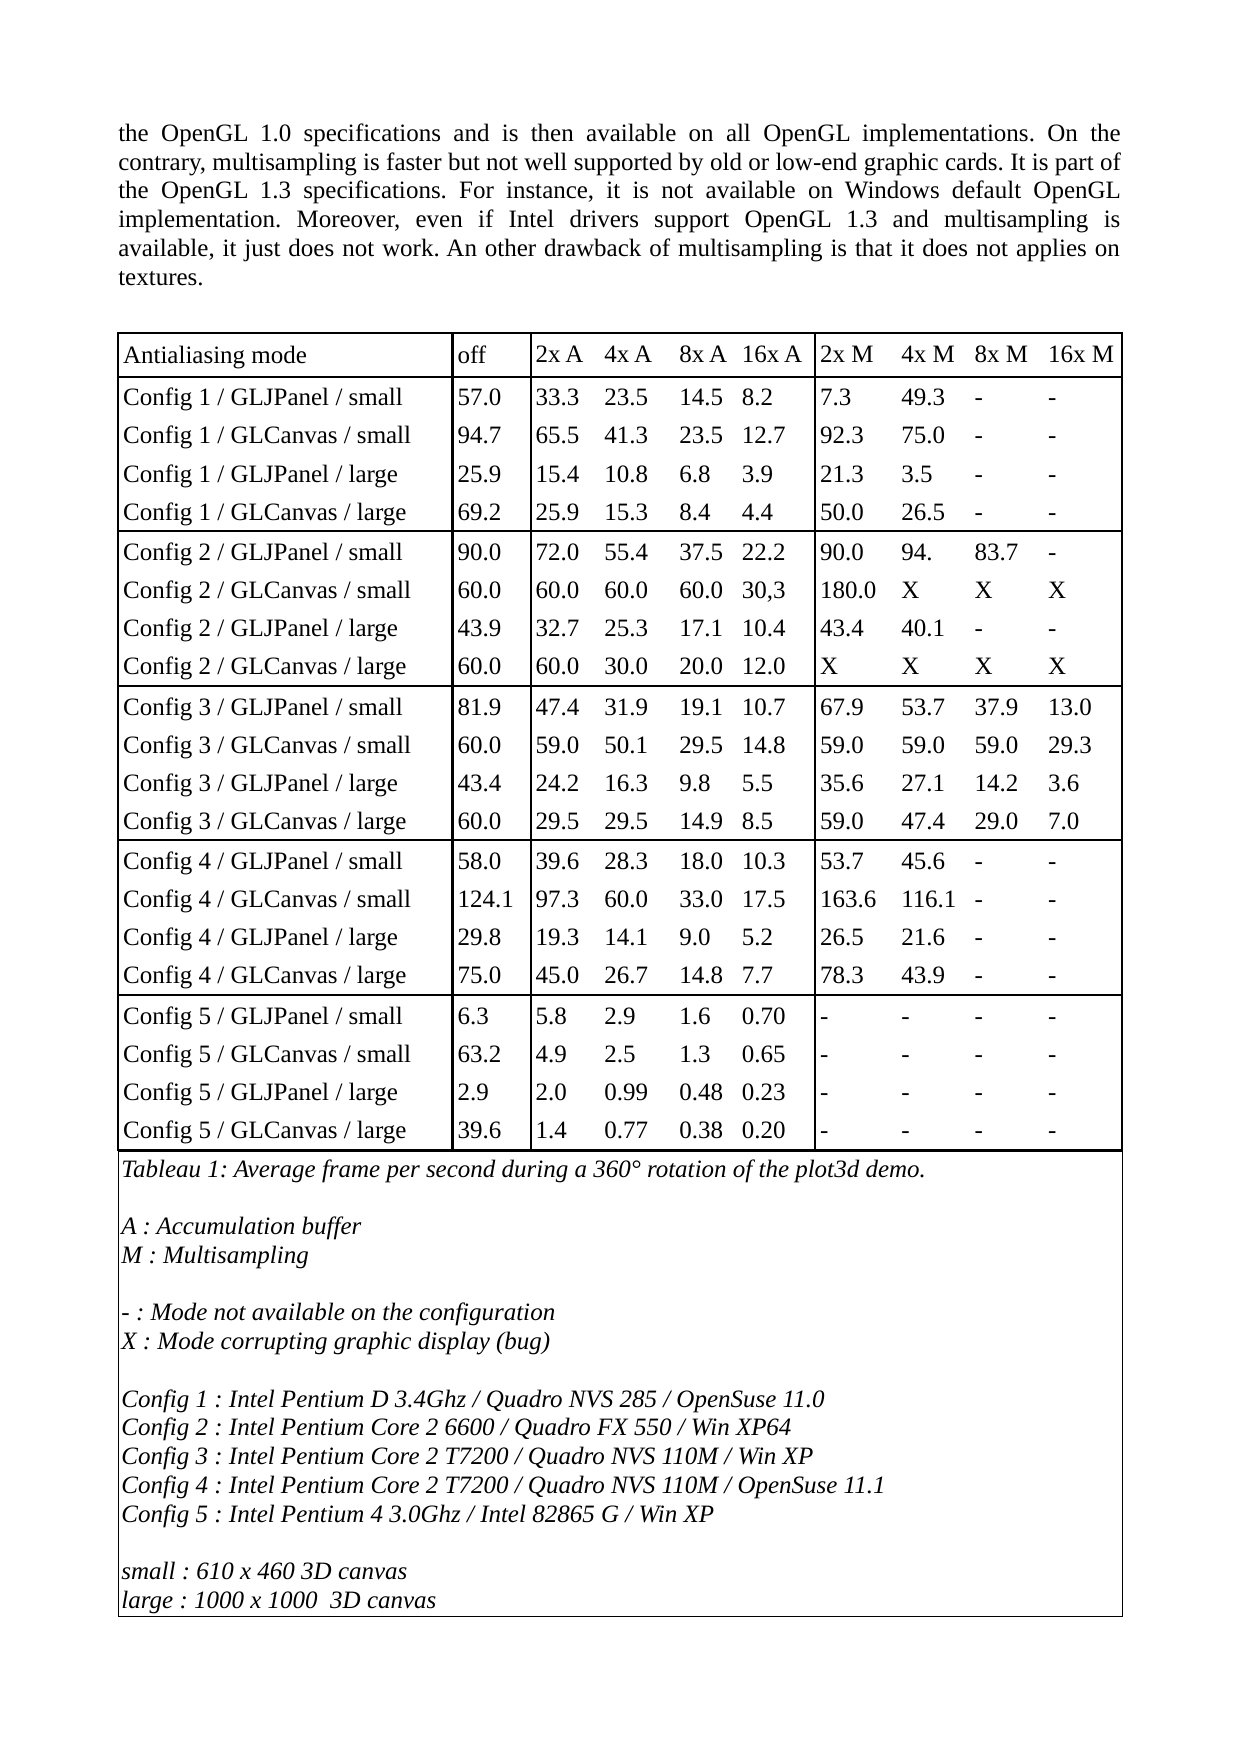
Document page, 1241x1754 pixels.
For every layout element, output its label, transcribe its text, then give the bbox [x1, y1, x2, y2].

table_cell 21.3 [816, 454, 896, 492]
table_header 16x M [1043, 334, 1121, 376]
table_cell 59.0 [532, 725, 599, 763]
table_cell Config 2 / GLJPanel / small [119, 532, 451, 570]
table_cell 90.0 [454, 532, 530, 570]
table_cell - [970, 416, 1043, 454]
table_cell 55.4 [599, 532, 674, 570]
table_cell 6.8 [674, 454, 737, 492]
table_cell X [970, 570, 1043, 608]
table_cell 0.48 [674, 1072, 737, 1110]
table_cell 32.7 [532, 609, 599, 647]
table_cell 10.4 [737, 609, 814, 647]
table_cell 2.9 [454, 1072, 530, 1110]
table_cell 17.1 [674, 609, 737, 647]
table_cell 9.8 [674, 763, 737, 801]
table_cell 14.5 [674, 378, 737, 416]
table_cell 43.9 [896, 956, 970, 994]
table_cell Config 3 / GLCanvas / small [119, 725, 451, 763]
table_cell 67.9 [816, 687, 896, 725]
table_cell - [896, 1034, 970, 1072]
table_cell - [1043, 378, 1121, 416]
text - : Mode not available on the configuration [119, 1294, 1122, 1323]
table_cell X [1043, 647, 1121, 685]
table_cell 10.8 [599, 454, 674, 492]
table_cell 15.4 [532, 454, 599, 492]
table_cell 0.99 [599, 1072, 674, 1110]
table_cell 0.77 [599, 1110, 674, 1148]
text Config 4 : Intel Pentium Core 2 T7200 / Quadro NVS 110M / OpenSuse 11.1 [119, 1467, 1122, 1496]
table_cell 29.3 [1043, 725, 1121, 763]
table_cell 0.65 [737, 1034, 814, 1072]
table_header 8x A [674, 334, 737, 376]
table_cell 18.0 [674, 841, 737, 879]
table_cell 5.5 [737, 763, 814, 801]
table_cell - [896, 1072, 970, 1110]
table_cell 60.0 [532, 647, 599, 685]
table_cell Config 2 / GLCanvas / large [119, 647, 451, 685]
table_cell - [970, 1072, 1043, 1110]
table_cell - [1043, 956, 1121, 994]
table_cell 29.0 [970, 801, 1043, 839]
table_cell 60.0 [532, 570, 599, 608]
table_cell 7.3 [816, 378, 896, 416]
table_cell Config 2 / GLCanvas / small [119, 570, 451, 608]
table_cell 45.0 [532, 956, 599, 994]
table_cell 21.6 [896, 918, 970, 956]
table_cell 14.9 [674, 801, 737, 839]
table_cell 60.0 [454, 725, 530, 763]
table_cell Config 4 / GLJPanel / small [119, 841, 451, 879]
table_cell - [1043, 918, 1121, 956]
table_cell 10.7 [737, 687, 814, 725]
table_cell - [970, 996, 1043, 1034]
table_cell - [896, 1110, 970, 1148]
table_cell X [1043, 570, 1121, 608]
table_cell 3.5 [896, 454, 970, 492]
table_cell - [1043, 492, 1121, 530]
table_cell 17.5 [737, 880, 814, 918]
table_cell 49.3 [896, 378, 970, 416]
table_cell 8.2 [737, 378, 814, 416]
table_cell Config 3 / GLJPanel / large [119, 763, 451, 801]
table_cell X [816, 647, 896, 685]
table_header 2x M [816, 334, 896, 376]
table_cell - [816, 1110, 896, 1148]
table_cell 163.6 [816, 880, 896, 918]
table_cell 20.0 [674, 647, 737, 685]
table_cell 15.3 [599, 492, 674, 530]
table_cell - [1043, 532, 1121, 570]
table_cell 30.0 [599, 647, 674, 685]
table_cell 31.9 [599, 687, 674, 725]
table_cell 12.0 [737, 647, 814, 685]
table_cell 19.1 [674, 687, 737, 725]
table_cell 94. [896, 532, 970, 570]
table_cell 50.0 [816, 492, 896, 530]
table_cell - [896, 996, 970, 1034]
text Config 1 : Intel Pentium D 3.4Ghz / Quadro NVS 285 / OpenSuse 11.0 [119, 1381, 1122, 1409]
table_cell 2.0 [532, 1072, 599, 1110]
table_cell Config 1 / GLJPanel / large [119, 454, 451, 492]
table_cell 16.3 [599, 763, 674, 801]
table_cell 60.0 [454, 570, 530, 608]
table_cell 47.4 [532, 687, 599, 725]
table_cell 8.4 [674, 492, 737, 530]
table_cell Config 3 / GLCanvas / large [119, 801, 451, 839]
table_cell - [970, 956, 1043, 994]
table_cell 25.9 [532, 492, 599, 530]
table_cell X [970, 647, 1043, 685]
table_cell 124.1 [454, 880, 530, 918]
table_header 2x A [532, 334, 599, 376]
table_cell 59.0 [970, 725, 1043, 763]
table_cell 13.0 [1043, 687, 1121, 725]
table_cell - [970, 492, 1043, 530]
table_cell 43.9 [454, 609, 530, 647]
table_header 4x M [896, 334, 970, 376]
table_cell Config 3 / GLJPanel / small [119, 687, 451, 725]
table_cell 47.4 [896, 801, 970, 839]
table_cell - [816, 1072, 896, 1110]
table_cell 23.5 [599, 378, 674, 416]
table_cell 60.0 [599, 880, 674, 918]
table_header 4x A [599, 334, 674, 376]
table_cell - [970, 378, 1043, 416]
table_cell 30,3 [737, 570, 814, 608]
table_cell - [970, 918, 1043, 956]
table_cell 29.8 [454, 918, 530, 956]
table_cell - [970, 1110, 1043, 1148]
table_cell 29.5 [674, 725, 737, 763]
table_cell 75.0 [454, 956, 530, 994]
table_cell 4.4 [737, 492, 814, 530]
table_cell 5.2 [737, 918, 814, 956]
table_cell 25.3 [599, 609, 674, 647]
table_cell 57.0 [454, 378, 530, 416]
table_cell 75.0 [896, 416, 970, 454]
table_cell 3.6 [1043, 763, 1121, 801]
text Config 5 : Intel Pentium 4 3.0Ghz / Intel 82865 G / Win XP [119, 1496, 1122, 1527]
table_cell 1.4 [532, 1110, 599, 1148]
table_cell 78.3 [816, 956, 896, 994]
table_cell 28.3 [599, 841, 674, 879]
table_cell 0.38 [674, 1110, 737, 1148]
table_cell 14.8 [737, 725, 814, 763]
table_cell Config 1 / GLCanvas / large [119, 492, 451, 530]
table_cell X [896, 647, 970, 685]
table_cell 12.7 [737, 416, 814, 454]
table_cell Config 1 / GLCanvas / small [119, 416, 451, 454]
table_cell 29.5 [532, 801, 599, 839]
table_cell 8.5 [737, 801, 814, 839]
table_cell 27.1 [896, 763, 970, 801]
table_cell 60.0 [599, 570, 674, 608]
table_cell - [970, 609, 1043, 647]
table_cell 0.70 [737, 996, 814, 1034]
table_cell 19.3 [532, 918, 599, 956]
table_cell 4.9 [532, 1034, 599, 1072]
table_cell 59.0 [896, 725, 970, 763]
table_cell 50.1 [599, 725, 674, 763]
table_cell 92.3 [816, 416, 896, 454]
table_cell 53.7 [816, 841, 896, 879]
table_cell 1.6 [674, 996, 737, 1034]
table_cell - [1043, 416, 1121, 454]
table_cell 45.6 [896, 841, 970, 879]
table_cell 40.1 [896, 609, 970, 647]
text A : Accumulation buffer [119, 1208, 1122, 1237]
table_cell Config 4 / GLJPanel / large [119, 918, 451, 956]
table_cell 43.4 [816, 609, 896, 647]
table_cell - [1043, 1034, 1121, 1072]
table_cell 53.7 [896, 687, 970, 725]
table_cell 7.7 [737, 956, 814, 994]
table_cell 39.6 [454, 1110, 530, 1148]
table_cell 26.5 [896, 492, 970, 530]
table_cell 10.3 [737, 841, 814, 879]
table_cell Config 5 / GLJPanel / small [119, 996, 451, 1034]
table_cell - [1043, 1110, 1121, 1148]
table_cell - [1043, 996, 1121, 1034]
table_cell 14.1 [599, 918, 674, 956]
table_cell - [1043, 609, 1121, 647]
table_cell 22.2 [737, 532, 814, 570]
text the OpenGL 1.0 specifications and is then available on all OpenGL implementations. On the contrary, multisampling is faster but not well supported by old or low-end graphic cards. It is part of the OpenGL 1.3 specifications. For instance, it is not available on Windows default OpenGL implementation. Moreover, even if Intel drivers support OpenGL 1.3 and multisampling is available, it just does not work. An other drawback of multisampling is that it does not applies on textures. [118, 118, 1122, 291]
table_cell Config 1 / GLJPanel / small [119, 378, 451, 416]
table_header off [454, 334, 530, 376]
table_cell 29.5 [599, 801, 674, 839]
table_cell 97.3 [532, 880, 599, 918]
table_cell Config 5 / GLCanvas / large [119, 1110, 451, 1148]
table_cell - [816, 996, 896, 1034]
table_cell 63.2 [454, 1034, 530, 1072]
text Config 2 : Intel Pentium Core 2 6600 / Quadro FX 550 / Win XP64 [119, 1409, 1122, 1438]
table_cell 69.2 [454, 492, 530, 530]
table_cell 65.5 [532, 416, 599, 454]
text large : 1000 x 1000 3D canvas [119, 1582, 1122, 1616]
table_cell Config 4 / GLCanvas / large [119, 956, 451, 994]
table_cell 3.9 [737, 454, 814, 492]
table_cell 83.7 [970, 532, 1043, 570]
table_cell 180.0 [816, 570, 896, 608]
table_cell 7.0 [1043, 801, 1121, 839]
table_cell 58.0 [454, 841, 530, 879]
table_header Antialiasing mode [119, 334, 451, 376]
table_cell 43.4 [454, 763, 530, 801]
table_cell 2.5 [599, 1034, 674, 1072]
table_cell 94.7 [454, 416, 530, 454]
table_cell - [970, 454, 1043, 492]
table_cell 37.5 [674, 532, 737, 570]
table_cell 60.0 [454, 801, 530, 839]
table_cell 25.9 [454, 454, 530, 492]
table_cell 116.1 [896, 880, 970, 918]
table_cell 26.5 [816, 918, 896, 956]
table_cell 5.8 [532, 996, 599, 1034]
table_cell 60.0 [454, 647, 530, 685]
table_cell 81.9 [454, 687, 530, 725]
table_cell 6.3 [454, 996, 530, 1034]
table_cell 0.23 [737, 1072, 814, 1110]
table_cell Config 4 / GLCanvas / small [119, 880, 451, 918]
table_cell 23.5 [674, 416, 737, 454]
table_cell 41.3 [599, 416, 674, 454]
table_cell 90.0 [816, 532, 896, 570]
table_cell X [896, 570, 970, 608]
table_cell 39.6 [532, 841, 599, 879]
table_cell 26.7 [599, 956, 674, 994]
table_cell 24.2 [532, 763, 599, 801]
table_cell 59.0 [816, 725, 896, 763]
table_header 8x M [970, 334, 1043, 376]
table_cell 59.0 [816, 801, 896, 839]
table_cell 37.9 [970, 687, 1043, 725]
table_cell 0.20 [737, 1110, 814, 1148]
table_cell - [1043, 454, 1121, 492]
table_cell Config 5 / GLJPanel / large [119, 1072, 451, 1110]
table_cell - [1043, 841, 1121, 879]
text small : 610 x 460 3D canvas [119, 1553, 1122, 1582]
table_cell 2.9 [599, 996, 674, 1034]
table_cell - [1043, 880, 1121, 918]
table_cell 9.0 [674, 918, 737, 956]
table_cell Config 2 / GLJPanel / large [119, 609, 451, 647]
table_cell 72.0 [532, 532, 599, 570]
table_cell 14.2 [970, 763, 1043, 801]
text M : Multisampling [119, 1237, 1122, 1269]
table_cell 35.6 [816, 763, 896, 801]
table_header 16x A [737, 334, 814, 376]
text X : Mode corrupting graphic display (bug) [119, 1323, 1122, 1355]
table_cell - [1043, 1072, 1121, 1110]
text Tableau 1: Average frame per second during a 360° rotation of the plot3d demo. [119, 1152, 1122, 1182]
table_cell 60.0 [674, 570, 737, 608]
table_cell - [816, 1034, 896, 1072]
table_cell - [970, 880, 1043, 918]
text Config 3 : Intel Pentium Core 2 T7200 / Quadro NVS 110M / Win XP [119, 1438, 1122, 1467]
table_cell Config 5 / GLCanvas / small [119, 1034, 451, 1072]
table_cell 33.0 [674, 880, 737, 918]
table_cell 1.3 [674, 1034, 737, 1072]
table_cell 33.3 [532, 378, 599, 416]
table_cell 14.8 [674, 956, 737, 994]
table_cell - [970, 1034, 1043, 1072]
table_cell - [970, 841, 1043, 879]
